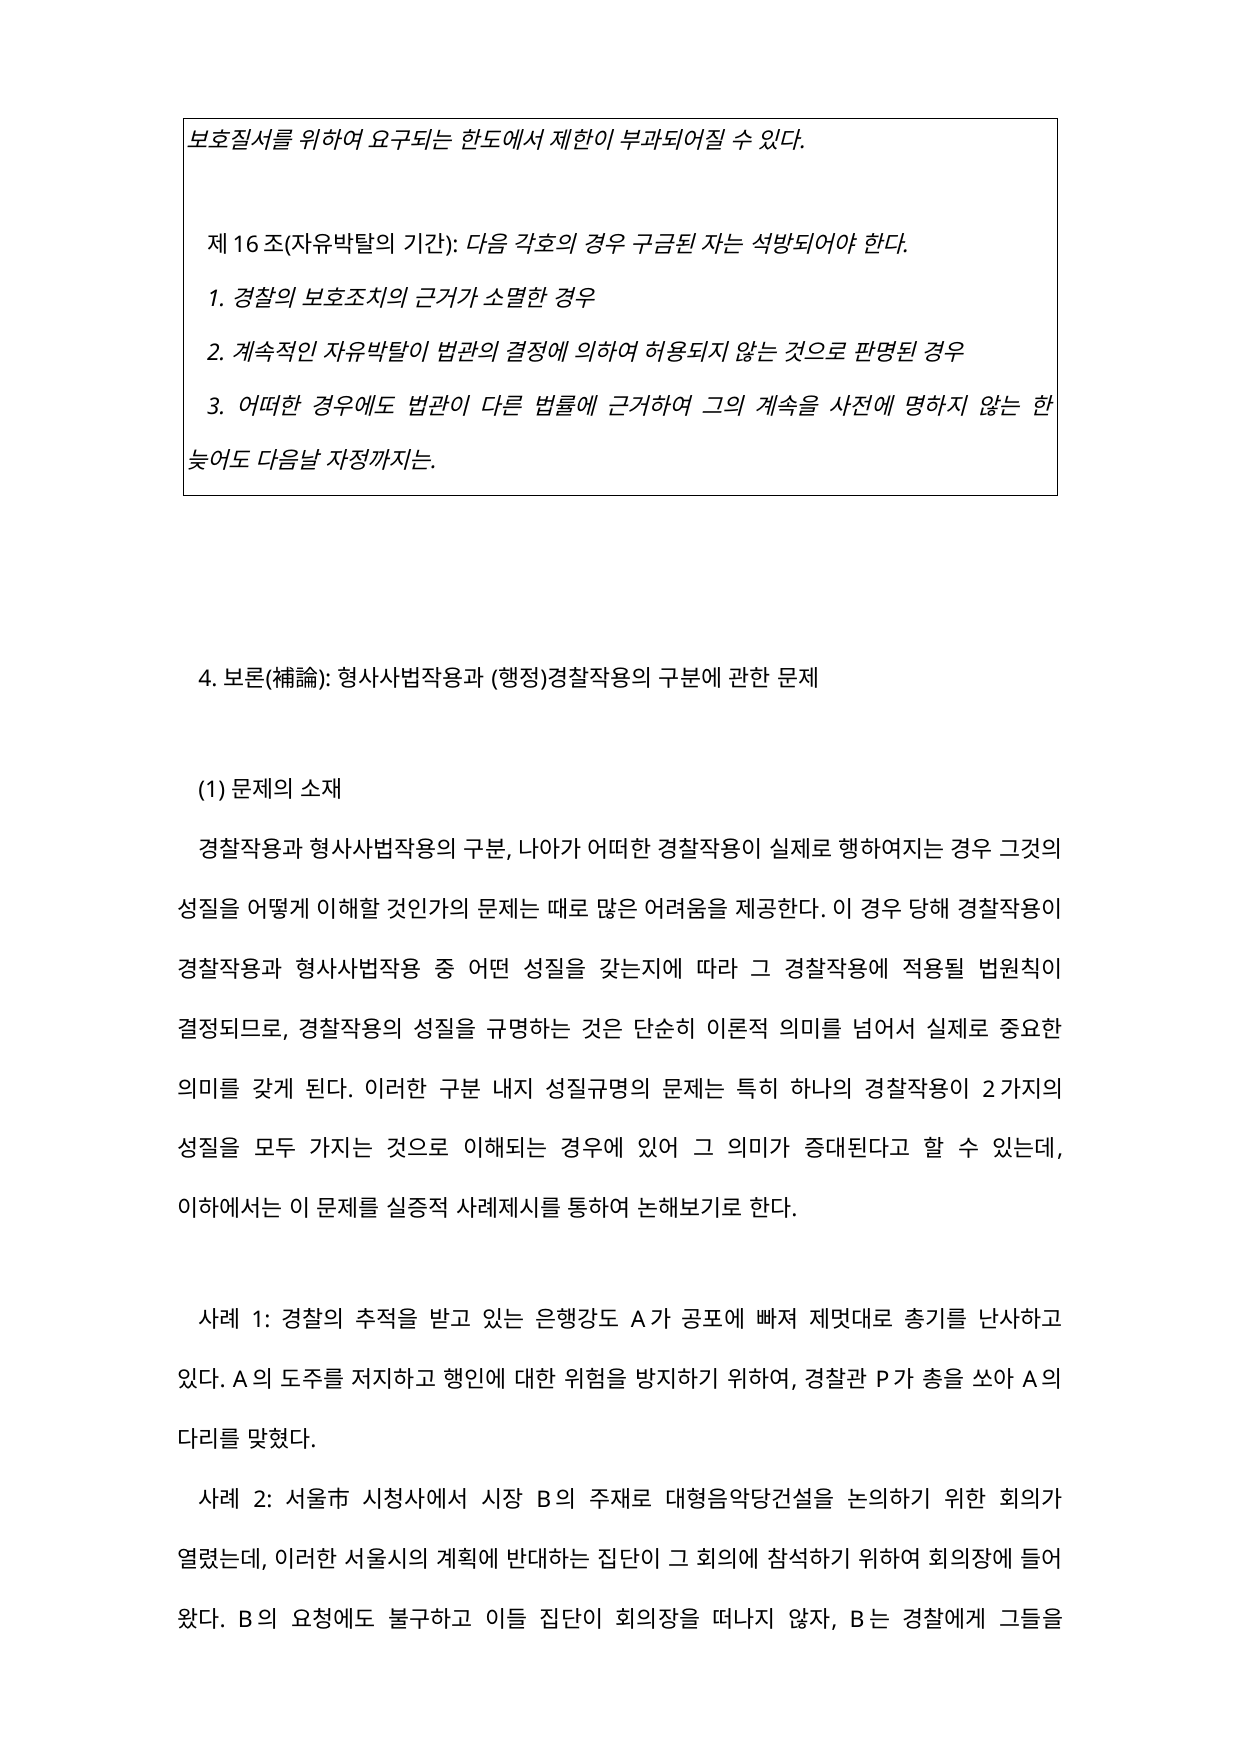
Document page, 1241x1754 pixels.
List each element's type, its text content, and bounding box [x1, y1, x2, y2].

text 경찰작용과 형사사법작용의 구분, 나아가 어떠한 경찰작용이 실제로 행하여지는 경우 그것의 성질을 어떻게 이해할 것인가의 문제는 때로 많은 어려움을 제공한다. 이 경우 당해 경찰작용이 경찰작용과 형사사법작용 중 어떤 성질을 갖는지에 따라 그 경찰작용에 적용될 법원칙이 결정되므로, 경찰작용의 성질을 규명하는 것은 단순히 이론적 의미를 넘어서 실제로 중요한 의미를 갖게 된다. 이러한 구분 내지 성질규명의 문제는 특히 하나의 경찰작용이 2가지의 성질을 모두 가지는 것으로 이해되는 경우에 있어 그 의미가 증대된다고 할 수 있는데, 이하에서는 이 문제를 실증적 사례제시를 통하여 논해보기로 한다. [177, 831, 1063, 1223]
text 사례 2: 서울市 시청사에서 시장 B의 주재로 대형음악당건설을 논의하기 위한 회의가 열렸는데, 이러한 서울시의 계획에 반대하는 집단이 그 회의에 참석하기 위하여 회의장에 들어 왔다. B의 요청에도 불구하고 이들 집단이 회의장을 떠나지 않자, B는 경찰에게 그들을 [177, 1481, 1063, 1634]
table_header 보호질서를 위하여 요구되는 한도에서 제한이 부과되어질 수 있다. 제16조(자유박탈의 기간): 다음 각호의 경우 구금된 자는 석방되어야 한다. 1. 경찰의 보호조치의 근거가 소멸한 경우 2. 계속적인 자유박탈이 법관의 결정에 의하여 허용되지 않는 것으로 판명된 경우 3. 어떠한 경우에도 법관이 다른 법률에 근거하여 그의 계속을 사전에 명하지 않는 한 늦어도 다음날 자정까지는. [184, 119, 1057, 494]
text 4. 보론(補論): 형사사법작용과 (행정)경찰작용의 구분에 관한 문제 [177, 660, 1063, 693]
text (1) 문제의 소재 [177, 771, 1063, 804]
text 사례 1: 경찰의 추적을 받고 있는 은행강도 A가 공포에 빠져 제멋대로 총기를 난사하고 있다. A의 도주를 저지하고 행인에 대한 위험을 방지하기 위하여, 경찰관 P가 총을 쏘아 A의 다리를 맞혔다. [177, 1301, 1063, 1454]
